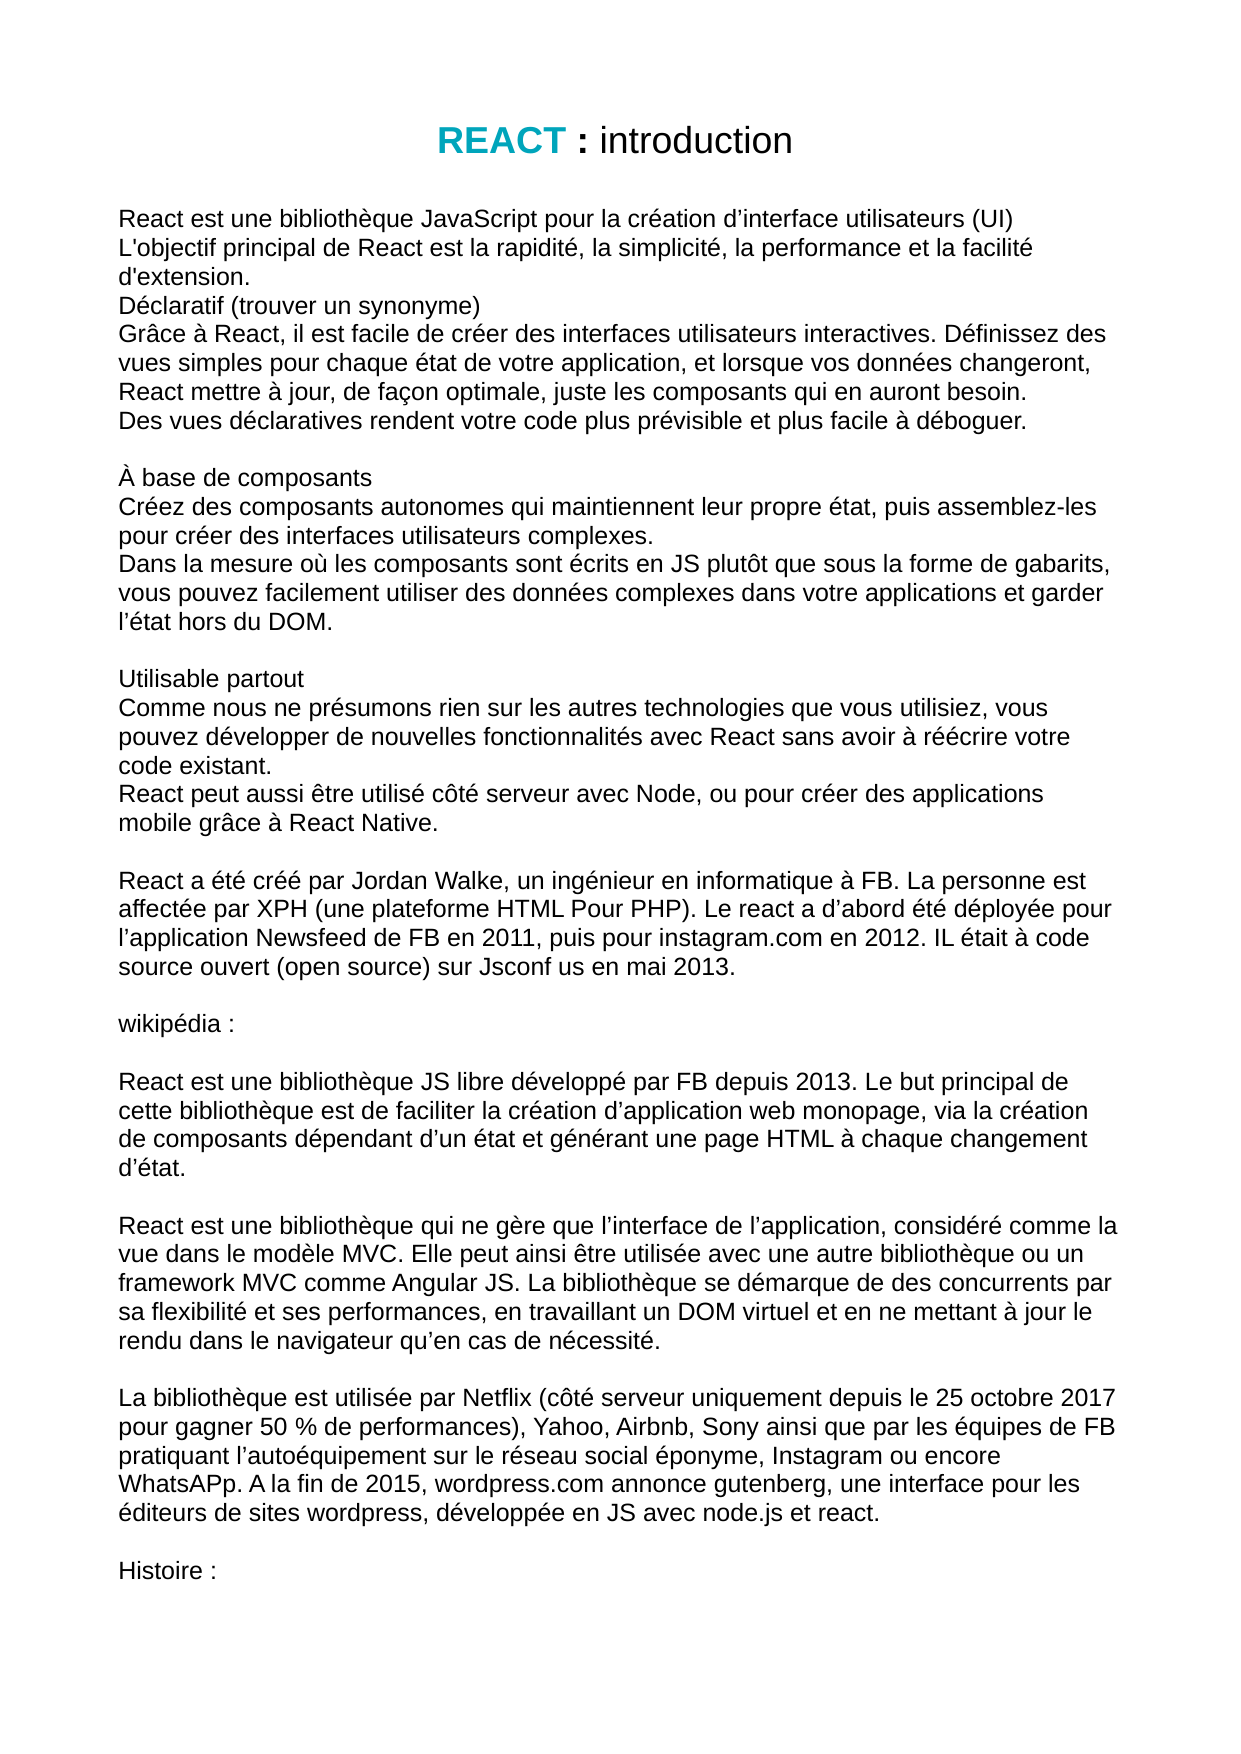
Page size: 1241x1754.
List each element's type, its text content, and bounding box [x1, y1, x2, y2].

text Grâce à React, il est facile de créer des interfaces utilisateurs interactives. Définissez des vues simples pour chaque état de votre application, et lorsque vos données changeront, React mettre à jour, de façon optimale, juste les composants qui en auront besoin. [118, 319, 1122, 406]
text REACT : introduction [118, 118, 1122, 161]
text L'objectif principal de React est la rapidité, la simplicité, la performance et la facilité d'extension. [118, 233, 1122, 291]
text React est une bibliothèque qui ne gère que l’interface de l’application, considéré comme la vue dans le modèle MVC. Elle peut ainsi être utilisée avec une autre bibliothèque ou un framework MVC comme Angular JS. La bibliothèque se démarque de des concurrents par sa flexibilité et ses performances, en travaillant un DOM virtuel et en ne mettant à jour le rendu dans le navigateur qu’en cas de nécessité. [118, 1211, 1122, 1354]
text Créez des composants autonomes qui maintiennent leur propre état, puis assemblez-les pour créer des interfaces utilisateurs complexes. [118, 492, 1122, 549]
text À base de composants [118, 463, 1122, 492]
text React est une bibliothèque JS libre développé par FB depuis 2013. Le but principal de cette bibliothèque est de faciliter la création d’application web monopage, via la création de composants dépendant d’un état et générant une page HTML à chaque changement d’état. [118, 1067, 1122, 1182]
text Comme nous ne présumons rien sur les autres technologies que vous utilisiez, vous pouvez développer de nouvelles fonctionnalités avec React sans avoir à réécrire votre code existant. [118, 693, 1122, 779]
text La bibliothèque est utilisée par Netflix (côté serveur uniquement depuis le 25 octobre 2017 pour gagner 50 % de performances), Yahoo, Airbnb, Sony ainsi que par les équipes de FB pratiquant l’autoéquipement sur le réseau social éponyme, Instagram ou encore WhatsAPp. A la fin de 2015, wordpress.com annonce gutenberg, une interface pour les éditeurs de sites wordpress, développée en JS avec node.js et react. [118, 1383, 1122, 1527]
text React peut aussi être utilisé côté serveur avec Node, ou pour créer des applications mobile grâce à React Native. [118, 779, 1122, 837]
text Histoire : [118, 1556, 1122, 1584]
text Déclaratif (trouver un synonyme) [118, 291, 1122, 319]
text React est une bibliothèque JavaScript pour la création d’interface utilisateurs (UI) [118, 204, 1122, 233]
text React a été créé par Jordan Walke, un ingénieur en informatique à FB. La personne est affectée par XPH (une plateforme HTML Pour PHP). Le react a d’abord été déployée pour l’application Newsfeed de FB en 2011, puis pour instagram.com en 2012. IL était à code source ouvert (open source) sur Jsconf us en mai 2013. [118, 866, 1122, 981]
text Utilisable partout [118, 664, 1122, 693]
text wikipédia : [118, 1009, 1122, 1038]
text Dans la mesure où les composants sont écrits en JS plutôt que sous la forme de gabarits, vous pouvez facilement utiliser des données complexes dans votre applications et garder l’état hors du DOM. [118, 549, 1122, 636]
text Des vues déclaratives rendent votre code plus prévisible et plus facile à déboguer. [118, 406, 1122, 434]
